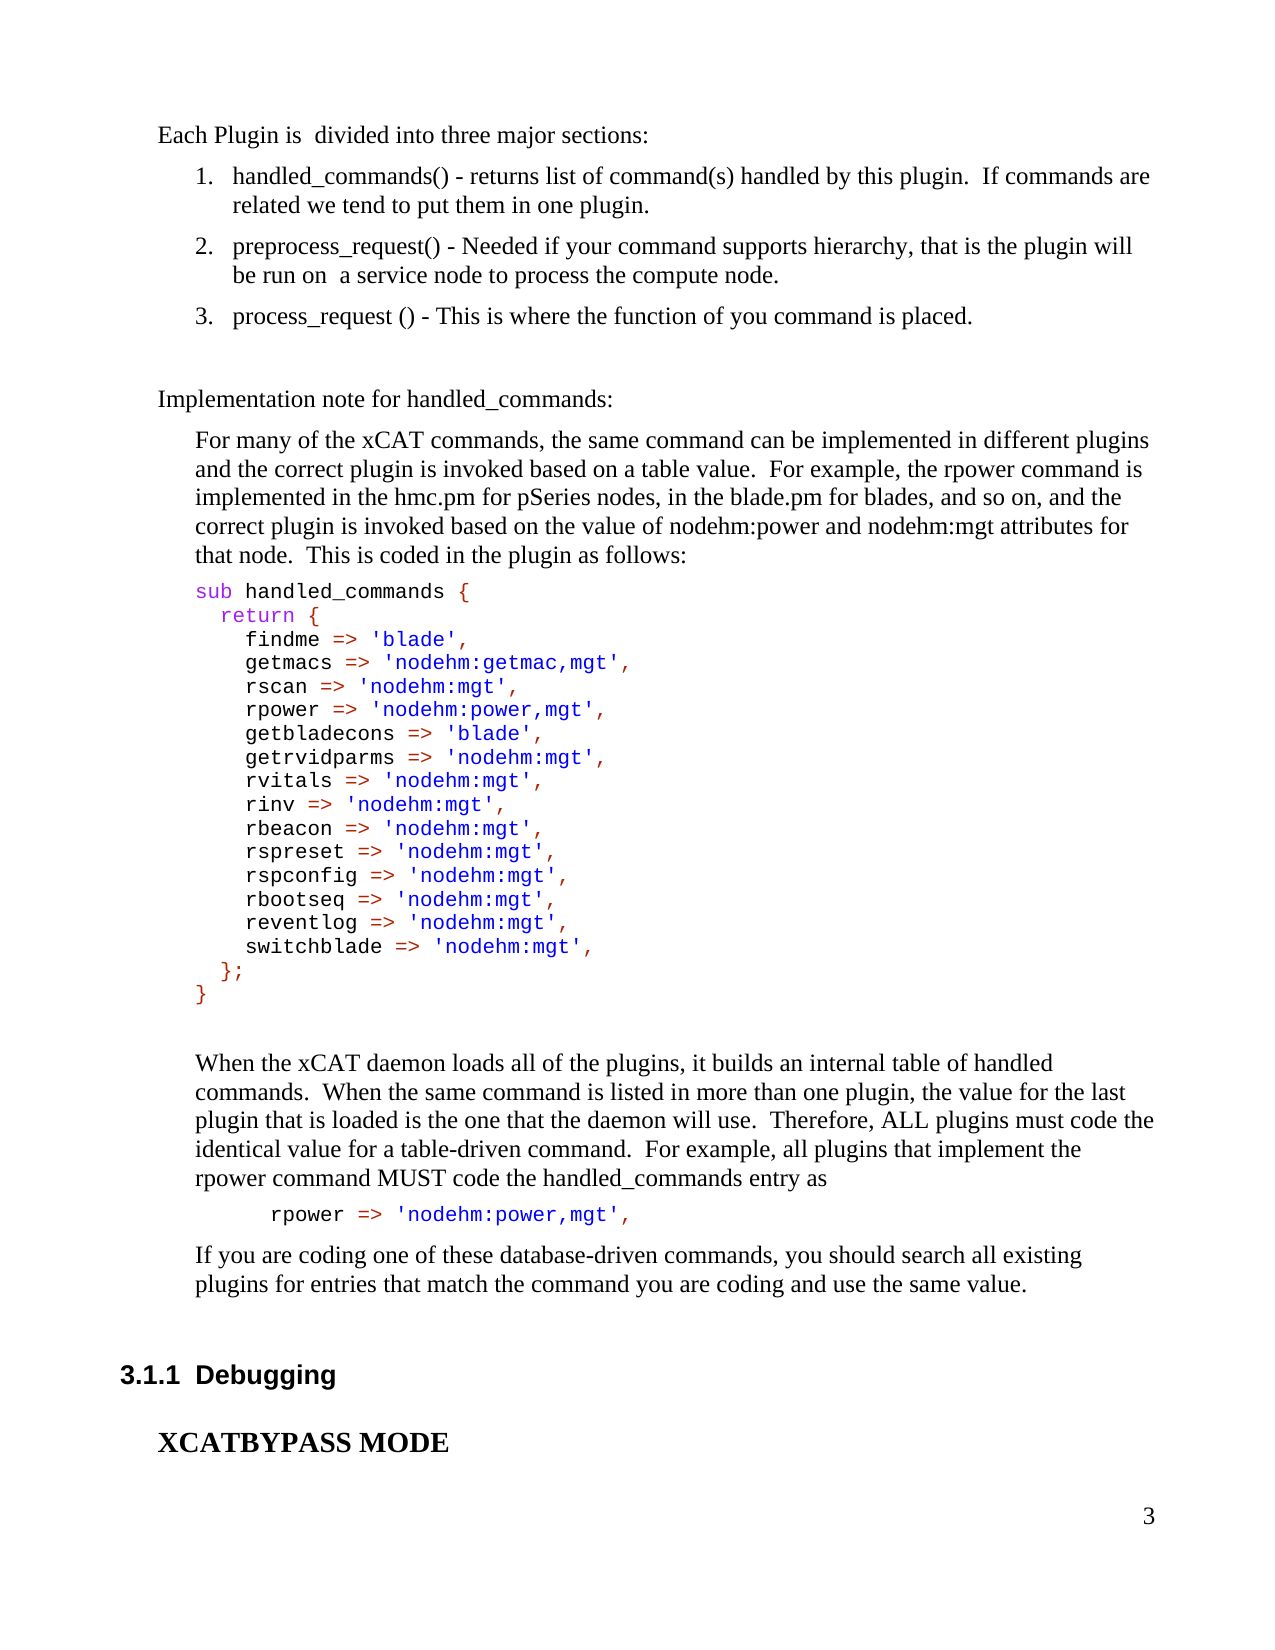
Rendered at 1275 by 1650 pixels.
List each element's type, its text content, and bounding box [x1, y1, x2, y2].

text switchblade => 'nodehm:mgt', [195, 936, 1155, 959]
text When the xCAT daemon loads all of the plugins, it builds an internal table of handled commands. When the same command is listed in more than one plugin, the value for the last plugin that is loaded is the one that the daemon will use. Therefore, ALL plugins must code the identical value for a table-driven command. For example, all plugins that implement the rpower command MUST code the handled_commands entry as [195, 1048, 1155, 1192]
list process_request () - This is where the function of you command is placed. [195, 301, 1155, 330]
text } [195, 983, 1155, 1007]
text return { [195, 605, 1155, 628]
text rspreset => 'nodehm:mgt', [195, 841, 1155, 865]
text Implementation note for handled_commands: [157, 384, 1155, 412]
text rspconfig => 'nodehm:mgt', [195, 865, 1155, 889]
text getbladecons => 'blade', [195, 723, 1155, 747]
text Each Plugin is divided into three major sections: [157, 120, 1155, 149]
text If you are coding one of these database-driven commands, you should search all existing plugins for entries that match the command you are coding and use the same value. [195, 1241, 1155, 1298]
text }; [195, 959, 1155, 983]
text XCATBYPASS MODE [157, 1425, 1155, 1459]
text getrvidparms => 'nodehm:mgt', [195, 747, 1155, 770]
text rbootseq => 'nodehm:mgt', [195, 889, 1155, 912]
list handled_commands() - returns list of command(s) handled by this plugin. If commands are related we tend to put them in one plugin. [195, 161, 1155, 219]
subtitle Debugging [120, 1359, 1155, 1390]
text rscan => 'nodehm:mgt', [195, 676, 1155, 699]
text getmacs => 'nodehm:getmac,mgt', [195, 652, 1155, 676]
text rpower => 'nodehm:power,mgt', [270, 1204, 1155, 1228]
text rvitals => 'nodehm:mgt', [195, 770, 1155, 794]
text rpower => 'nodehm:power,mgt', [195, 699, 1155, 723]
text reventlog => 'nodehm:mgt', [195, 912, 1155, 936]
text sub handled_commands { [195, 581, 1155, 605]
text rinv => 'nodehm:mgt', [195, 794, 1155, 818]
text rbeacon => 'nodehm:mgt', [195, 818, 1155, 841]
text findme => 'blade', [195, 628, 1155, 652]
text For many of the xCAT commands, the same command can be implemented in different plugins and the correct plugin is invoked based on a table value. For example, the rpower command is implemented in the hmc.pm for pSeries nodes, in the blade.pm for blades, and so on, and the correct plugin is invoked based on the value of nodehm:power and nodehm:mgt attributes for that node. This is coded in the plugin as follows: [195, 425, 1155, 569]
list preprocess_request() - Needed if your command supports hierarchy, that is the plugin will be run on a service node to process the compute node. [195, 231, 1155, 289]
